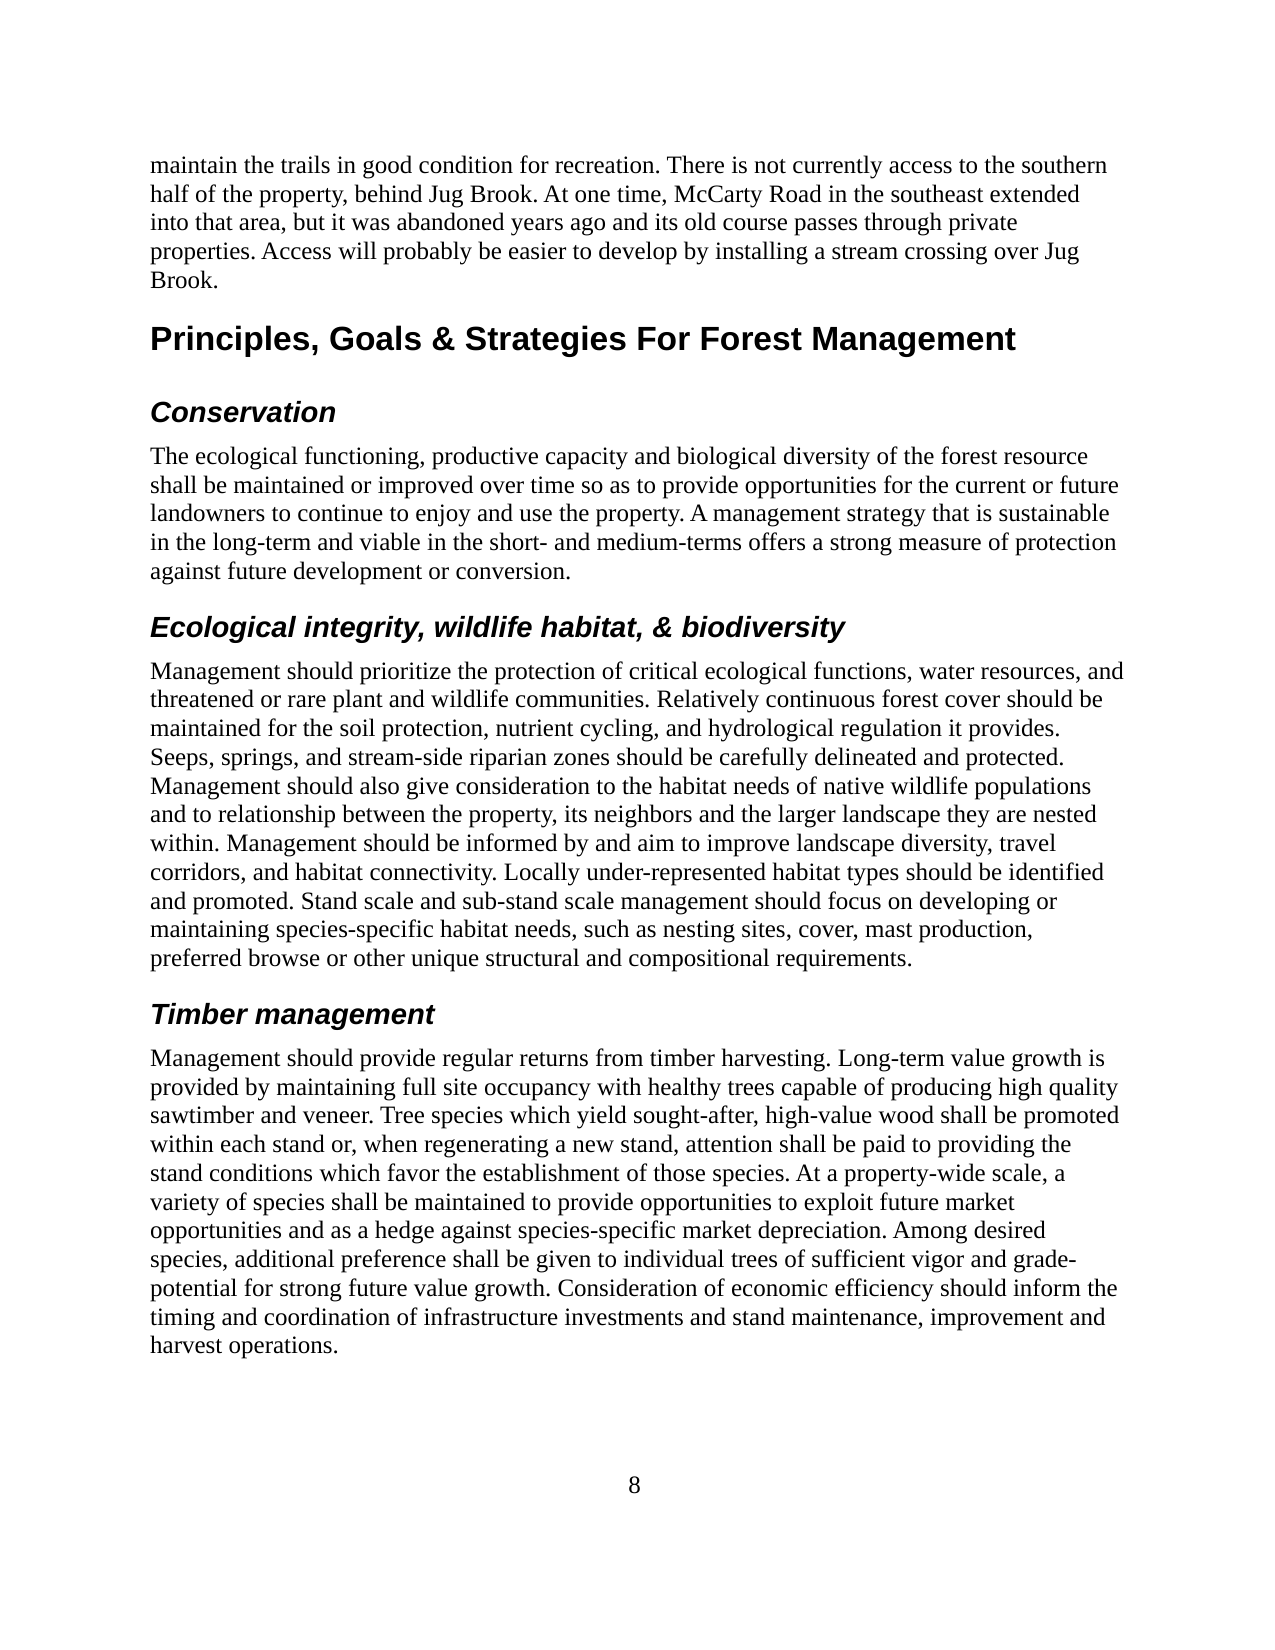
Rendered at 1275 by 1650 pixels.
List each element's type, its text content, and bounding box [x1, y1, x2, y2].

subtitle Ecological integrity, wildlife habitat, & biodiversity [150, 610, 1125, 643]
text Management should prioritize the protection of critical ecological functions, water resources, and threatened or rare plant and wildlife communities. Relatively continuous forest cover should be maintained for the soil protection, nutrient cycling, and hydrological regulation it provides. Seeps, springs, and stream-side riparian zones should be carefully delineated and protected. Management should also give consideration to the habitat needs of native wildlife populations and to relationship between the property, its neighbors and the larger landscape they are nested within. Management should be informed by and aim to improve landscape diversity, travel corridors, and habitat connectivity. Locally under-represented habitat types should be identified and promoted. Stand scale and sub-stand scale management should focus on developing or maintaining species-specific habitat needs, such as nesting sites, cover, mast production, preferred browse or other unique structural and compositional requirements. [150, 656, 1125, 972]
subtitle Timber management [150, 997, 1125, 1031]
subtitle Principles, Goals & Strategies For Forest Management [150, 319, 1125, 357]
subtitle Conservation [150, 395, 1125, 428]
text Management should provide regular returns from timber harvesting. Long-term value growth is provided by maintaining full site occupancy with healthy trees capable of producing high quality sawtimber and veneer. Tree species which yield sought-after, high-value wood shall be promoted within each stand or, when regenerating a new stand, attention shall be paid to providing the stand conditions which favor the establishment of those species. At a property-wide scale, a variety of species shall be maintained to provide opportunities to exploit future market opportunities and as a hedge against species-specific market depreciation. Among desired species, additional preference shall be given to individual trees of sufficient vigor and grade-potential for strong future value growth. Consideration of economic efficiency should inform the timing and coordination of infrastructure investments and stand maintenance, improvement and harvest operations. [150, 1043, 1125, 1359]
text The ecological functioning, productive capacity and biological diversity of the forest resource shall be maintained or improved over time so as to provide opportunities for the current or future landowners to continue to enjoy and use the property. A management strategy that is sustainable in the long-term and viable in the short- and medium-terms offers a strong measure of protection against future development or conversion. [150, 441, 1125, 585]
text maintain the trails in good condition for recreation. There is not currently access to the southern half of the property, behind Jug Brook. At one time, McCarty Road in the southeast extended into that area, but it was abandoned years ago and its old course passes through private properties. Access will probably be easier to develop by installing a stream crossing over Jug Brook. [150, 150, 1125, 294]
